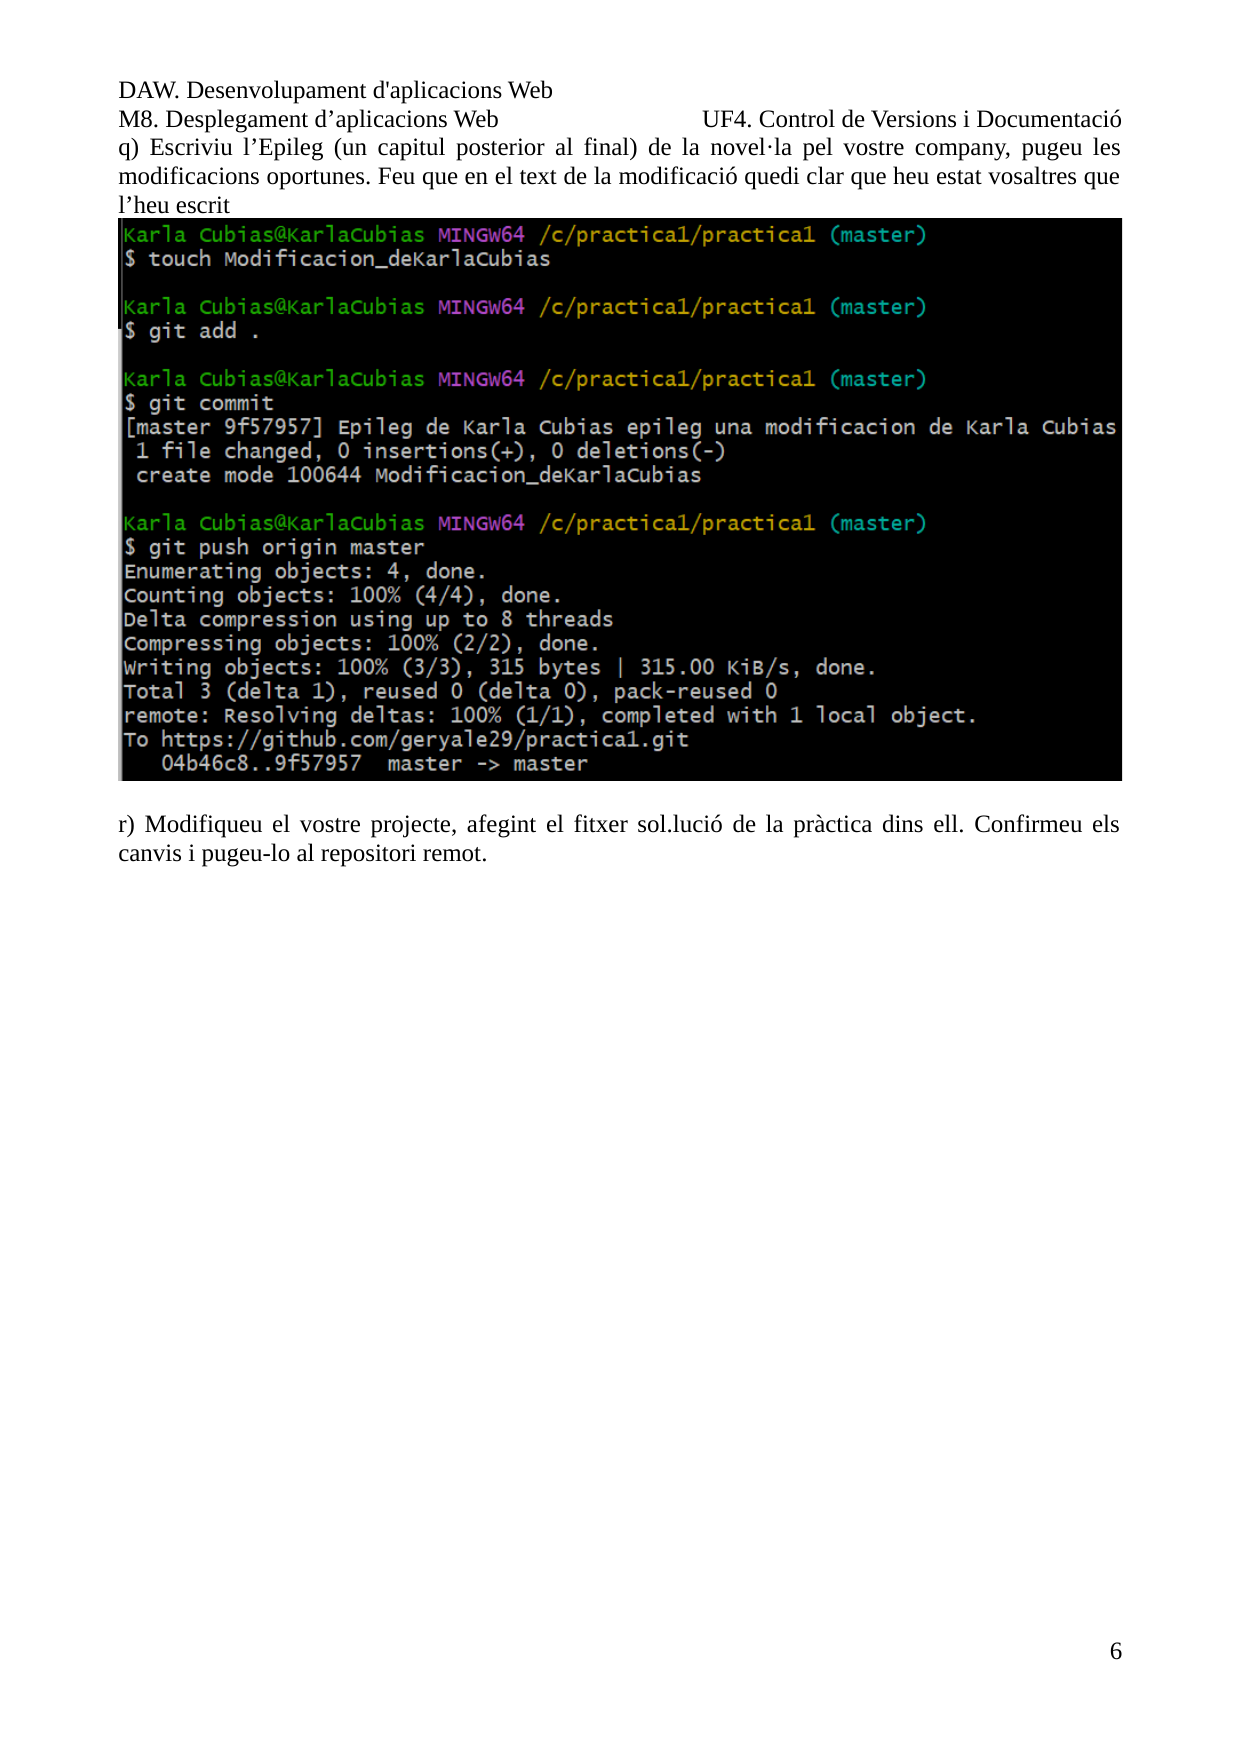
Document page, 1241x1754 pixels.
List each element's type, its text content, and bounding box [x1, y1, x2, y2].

text q) Escriviu l’Epileg (un capitul posterior al final) de la novel·la pel vostre company, pugeu les modificacions oportunes. Feu que en el text de la modificació quedi clar que heu estat vosaltres que l’heu escrit [118, 132, 1122, 218]
text r) Modifiqueu el vostre projecte, afegint el fitxer sol.lució de la pràctica dins ell. Confirmeu els canvis i pugeu-lo al repositori remot. [118, 809, 1122, 867]
